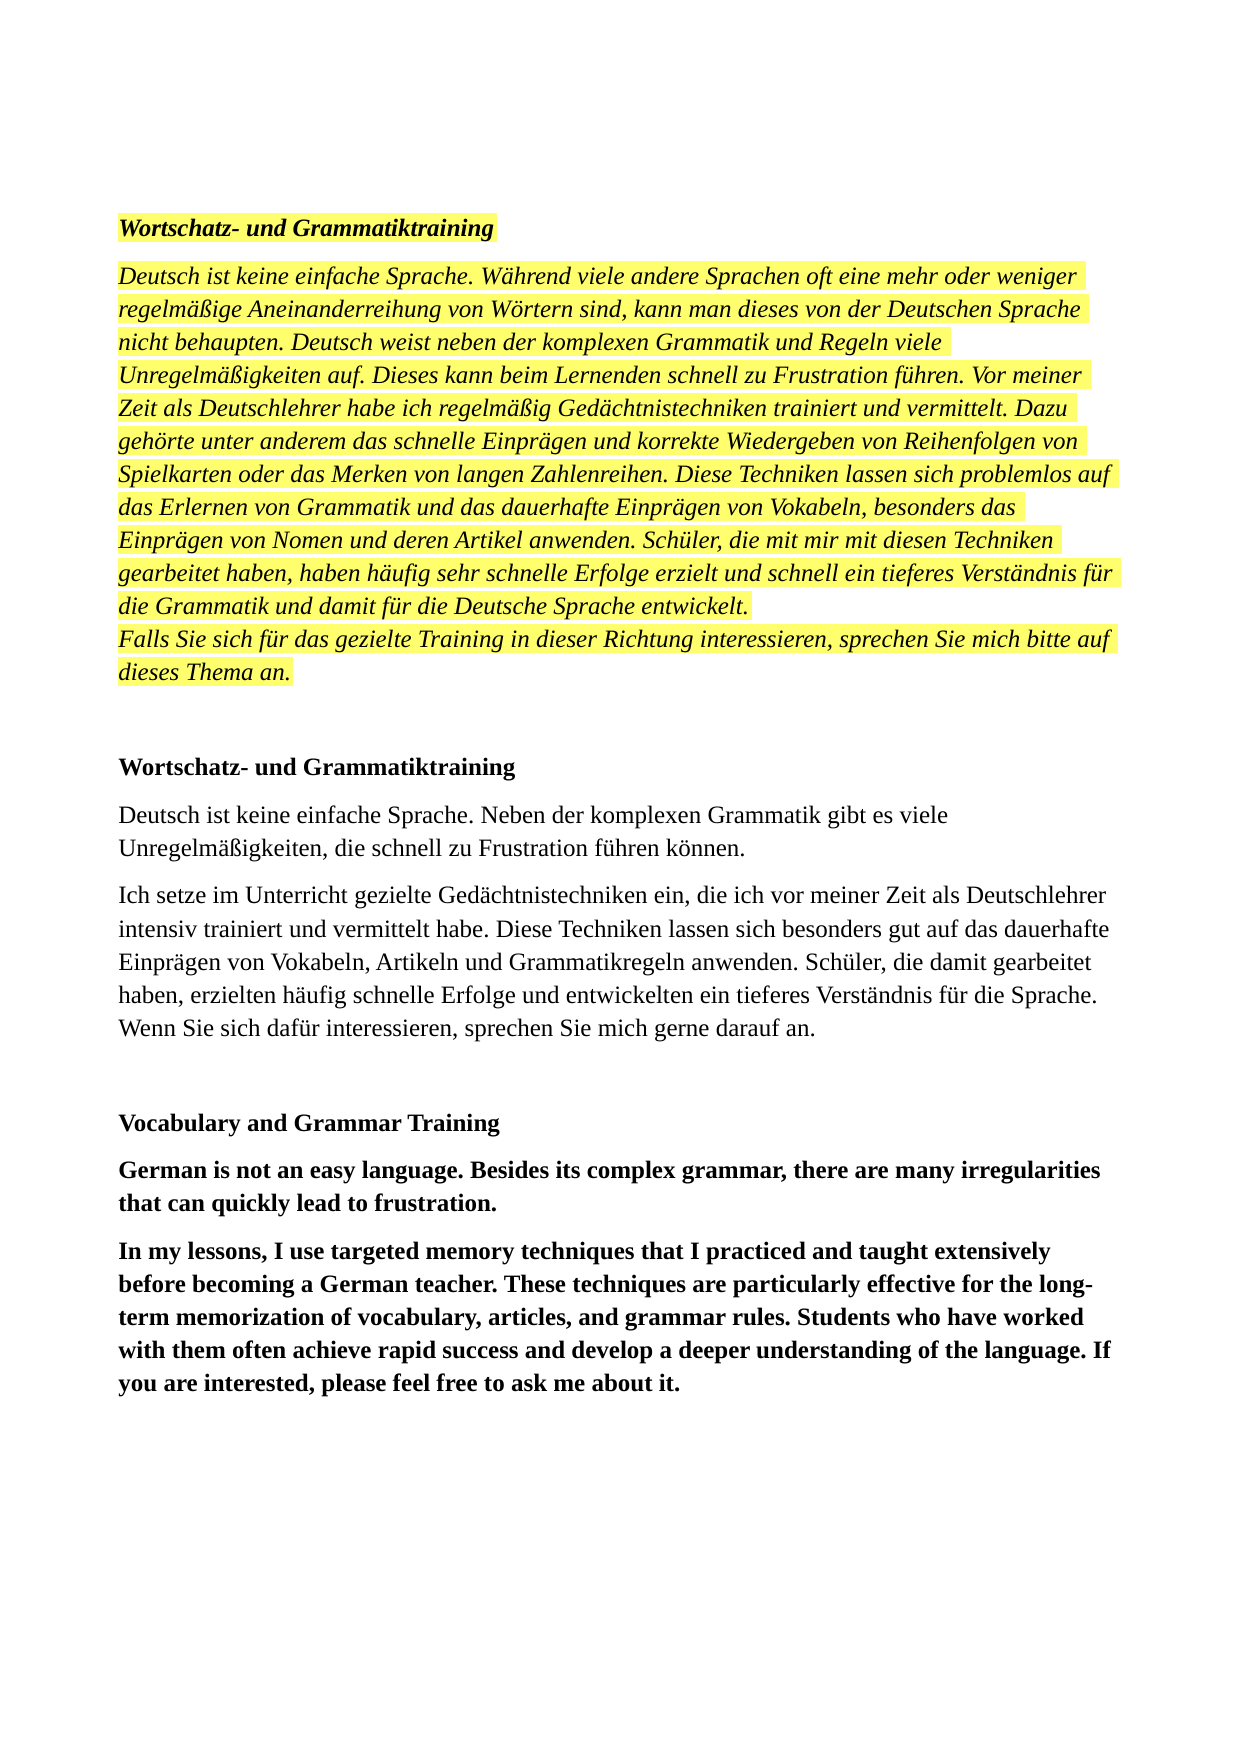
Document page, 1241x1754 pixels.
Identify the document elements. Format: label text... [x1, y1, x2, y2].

text Wortschatz- und Grammatiktraining [118, 752, 1122, 781]
text Ich setze im Unterricht gezielte Gedächtnistechniken ein, die ich vor meiner Zeit als Deutschlehrer intensiv trainiert und vermittelt habe. Diese Techniken lassen sich besonders gut auf das dauerhafte Einprägen von Vokabeln, Artikeln und Grammatikregeln anwenden. Schüler, die damit gearbeitet haben, erzielten häufig schnelle Erfolge und entwickelten ein tieferes Verständnis für die Sprache. Wenn Sie sich dafür interessieren, sprechen Sie mich gerne darauf an. [118, 881, 1122, 1041]
text German is not an easy language. Besides its complex grammar, there are many irregularities that can quickly lead to frustration. [118, 1156, 1122, 1217]
text Vocabulary and Grammar Training [118, 1108, 1122, 1137]
text In my lessons, I use targeted memory techniques that I practiced and taught extensively before becoming a German teacher. These techniques are particularly effective for the long-term memorization of vocabulary, articles, and grammar rules. Students who have worked with them often achieve rapid success and develop a deeper understanding of the language. If you are interested, please feel free to ask me about it. [118, 1236, 1122, 1397]
text Deutsch ist keine einfache Sprache. Während viele andere Sprachen oft eine mehr oder weniger regelmäßige Aneinanderreihung von Wörtern sind, kann man dieses von der Deutschen Sprache nicht behaupten. Deutsch weist neben der komplexen Grammatik und Regeln viele Unregelmäßigkeiten auf. Dieses kann beim Lernenden schnell zu Frustration führen. Vor meiner Zeit als Deutschlehrer habe ich regelmäßig Gedächtnistechniken trainiert und vermittelt. Dazu gehörte unter anderem das schnelle Einprägen und korrekte Wiedergeben von Reihenfolgen von Spielkarten oder das Merken von langen Zahlenreihen. Diese Techniken lassen sich problemlos auf das Erlernen von Grammatik und das dauerhafte Einprägen von Vokabeln, besonders das Einprägen von Nomen und deren Artikel anwenden. Schüler, die mit mir mit diesen Techniken gearbeitet haben, haben häufig sehr schnelle Erfolge erzielt und schnell ein tieferes Verständnis für die Grammatik und damit für die Deutsche Sprache entwickelt. Falls Sie sich für das gezielte Training in dieser Richtung interessieren, sprechen Sie mich bitte auf dieses Thema an. [118, 261, 1122, 686]
text Wortschatz- und Grammatiktraining [118, 213, 1122, 242]
text Deutsch ist keine einfache Sprache. Neben der komplexen Grammatik gibt es viele Unregelmäßigkeiten, die schnell zu Frustration führen können. [118, 800, 1122, 862]
